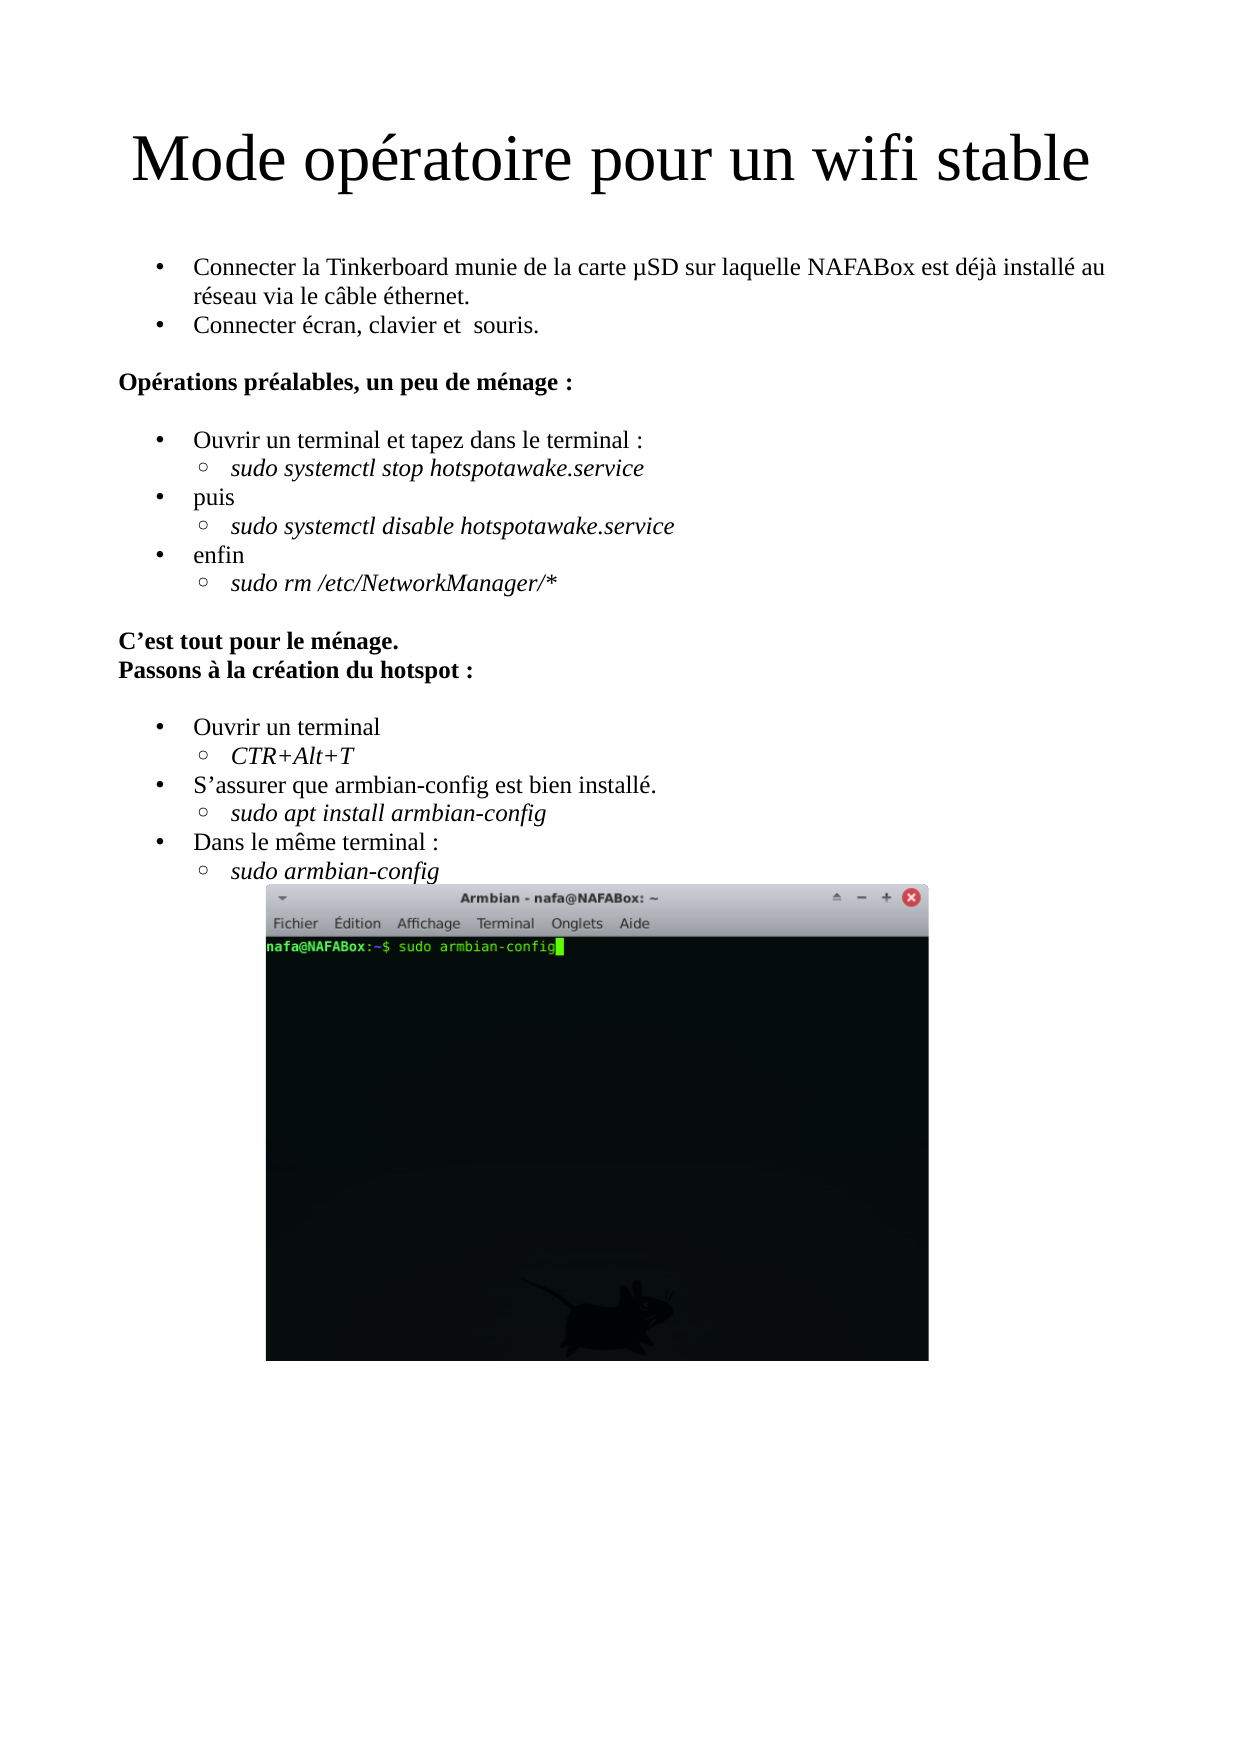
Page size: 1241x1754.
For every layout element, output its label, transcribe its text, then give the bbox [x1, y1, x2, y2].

list enfin [156, 540, 1122, 568]
list Connecter la Tinkerboard munie de la carte µSD sur laquelle NAFABox est déjà installé au réseau via le câble éthernet. [156, 252, 1122, 310]
list sudo apt install armbian-config [193, 798, 1122, 827]
list sudo systemctl stop hotspotawake.service [193, 453, 1122, 482]
picture [265, 884, 929, 1361]
text Opérations préalables, un peu de ménage : [118, 367, 1122, 396]
list sudo systemctl disable hotspotawake.service [193, 511, 1122, 540]
list sudo armbian-config [193, 856, 1122, 885]
list S’assurer que armbian-config est bien installé. [156, 770, 1122, 798]
text Mode opératoire pour un wifi stable [118, 118, 1122, 195]
list sudo rm /etc/NetworkManager/* [193, 568, 1122, 597]
list CTR+Alt+T [193, 741, 1122, 770]
text Passons à la création du hotspot : [118, 655, 1122, 683]
list puis [156, 482, 1122, 511]
list Connecter écran, clavier et souris. [156, 310, 1122, 338]
list Dans le même terminal : [156, 827, 1122, 856]
text C’est tout pour le ménage. [118, 626, 1122, 655]
list Ouvrir un terminal [156, 712, 1122, 741]
list Ouvrir un terminal et tapez dans le terminal : [156, 425, 1122, 453]
